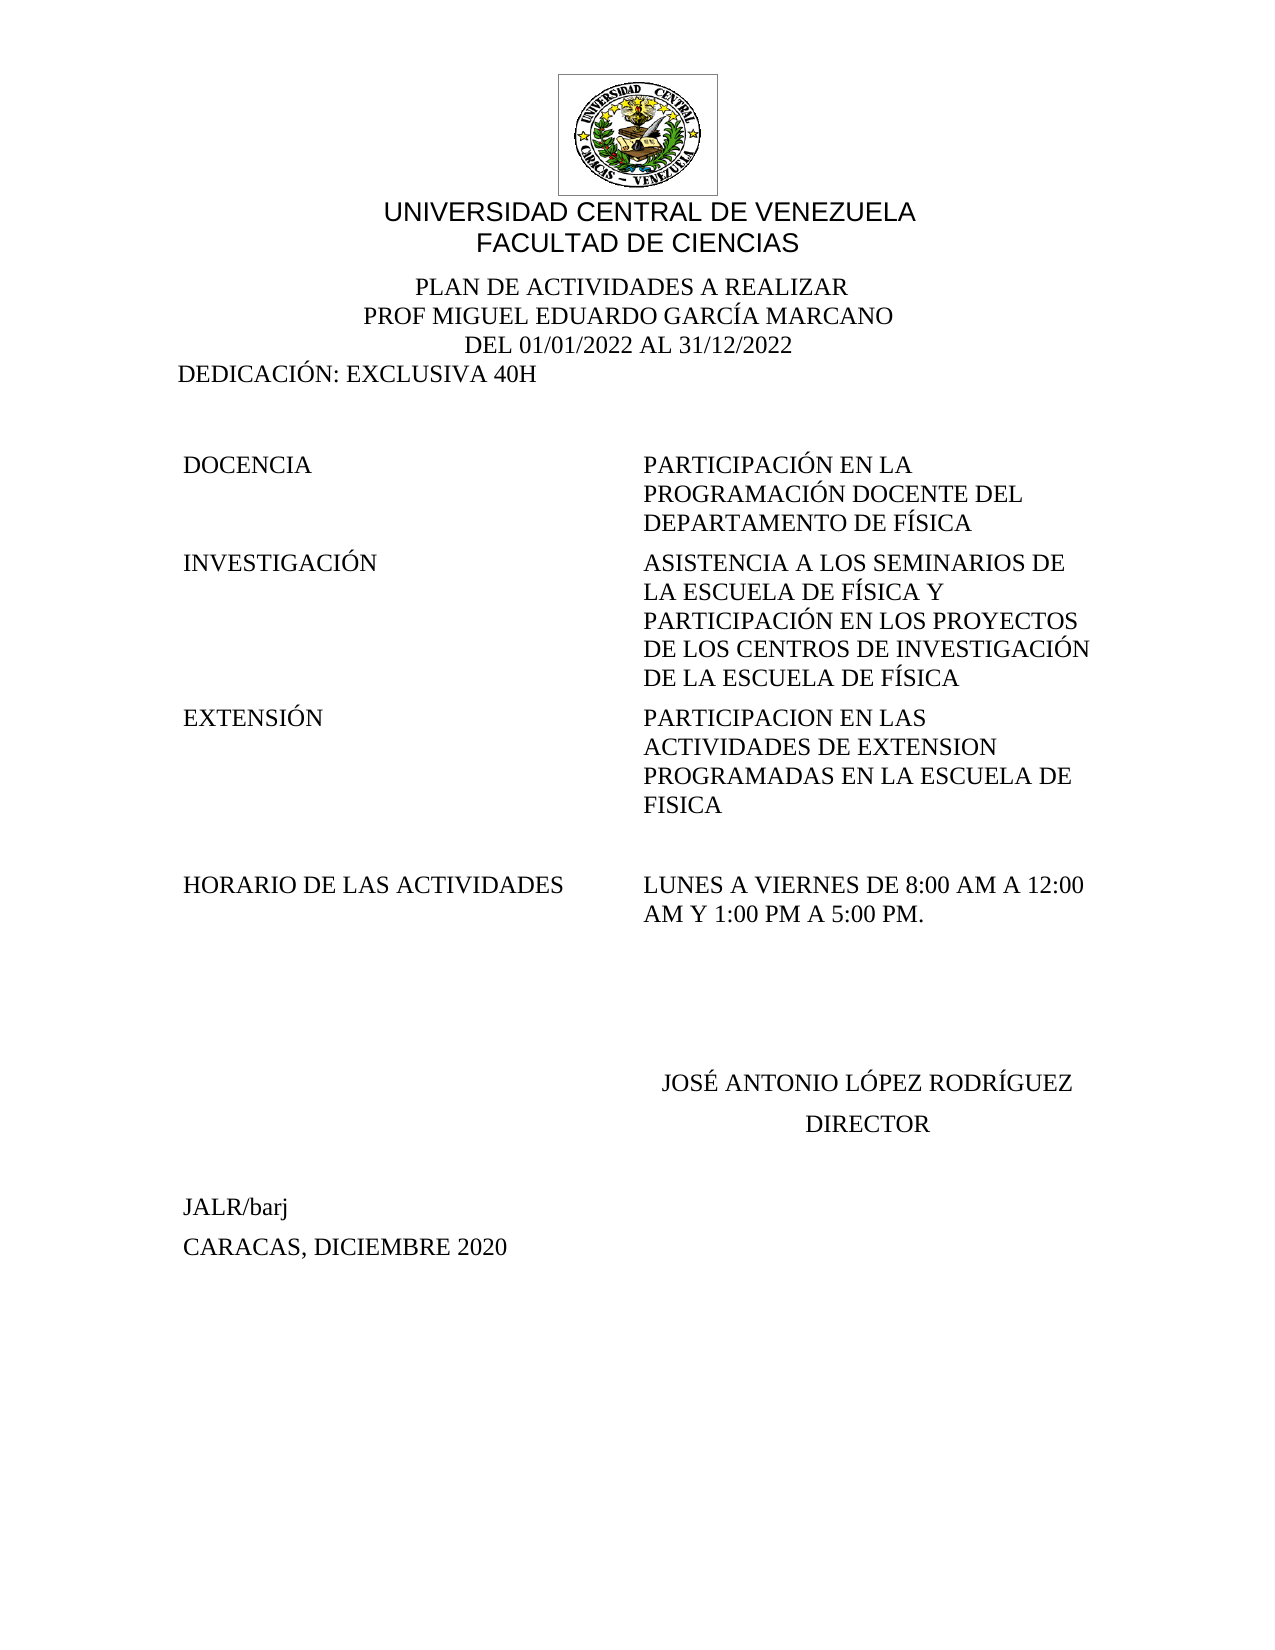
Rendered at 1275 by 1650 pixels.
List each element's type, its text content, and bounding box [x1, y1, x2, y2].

text DEL 01/01/2022 al 31/12/2022 [177, 330, 1086, 359]
table_cell [638, 1186, 1098, 1226]
table_cell extensión [177, 698, 637, 824]
table_cell CARACAS, diciembre 2020 [177, 1226, 637, 1267]
table_cell [177, 1103, 637, 1186]
table_header JOSÉ ANTONIO LÓPEZ RODRÍGUEZ [638, 1020, 1098, 1103]
table_cell ASISTENCIA A LOS SEMINARIOS DE LA ESCUELA DE FÍSICA Y PARTICIPACIÓN EN LOS PROYECTOS DE LOS CENTROS DE INVESTIGACIÓN DE LA ESCUELA DE FÍSICA [638, 543, 1098, 698]
table_header DOCENCIA [177, 445, 637, 543]
table_cell PARTICIPACION EN LAS ACTIVIDADES DE EXTENSION PROGRAMADAS EN LA ESCUELA DE FISICA [638, 698, 1098, 824]
table_cell [638, 824, 1098, 864]
text dedicación: Exclusiva 40H [177, 359, 1086, 387]
table_cell investigación [177, 543, 637, 698]
table_cell JALR/barj [177, 1186, 637, 1226]
table_cell [638, 1226, 1098, 1267]
text PLAN DE ACTIVIDADES A REALIZAR [177, 272, 1086, 301]
table_cell DIRECTOR [638, 1103, 1098, 1186]
table_cell HORARIO DE LAS ACTIVIDADES [177, 865, 637, 933]
text PROF Miguel Eduardo García Marcano [177, 301, 1086, 330]
table_cell LUNES A VIERNES DE 8:00 am a 12:00 am y 1:00 pm a 5:00 pm. [638, 865, 1098, 933]
table_cell [177, 824, 637, 864]
table_header PARTICIPACIÓN EN LA PROGRAMACIÓN DOCENTE DEL DEPARTAMENTO DE FÍSICA [638, 445, 1098, 543]
table_header [177, 1020, 637, 1103]
